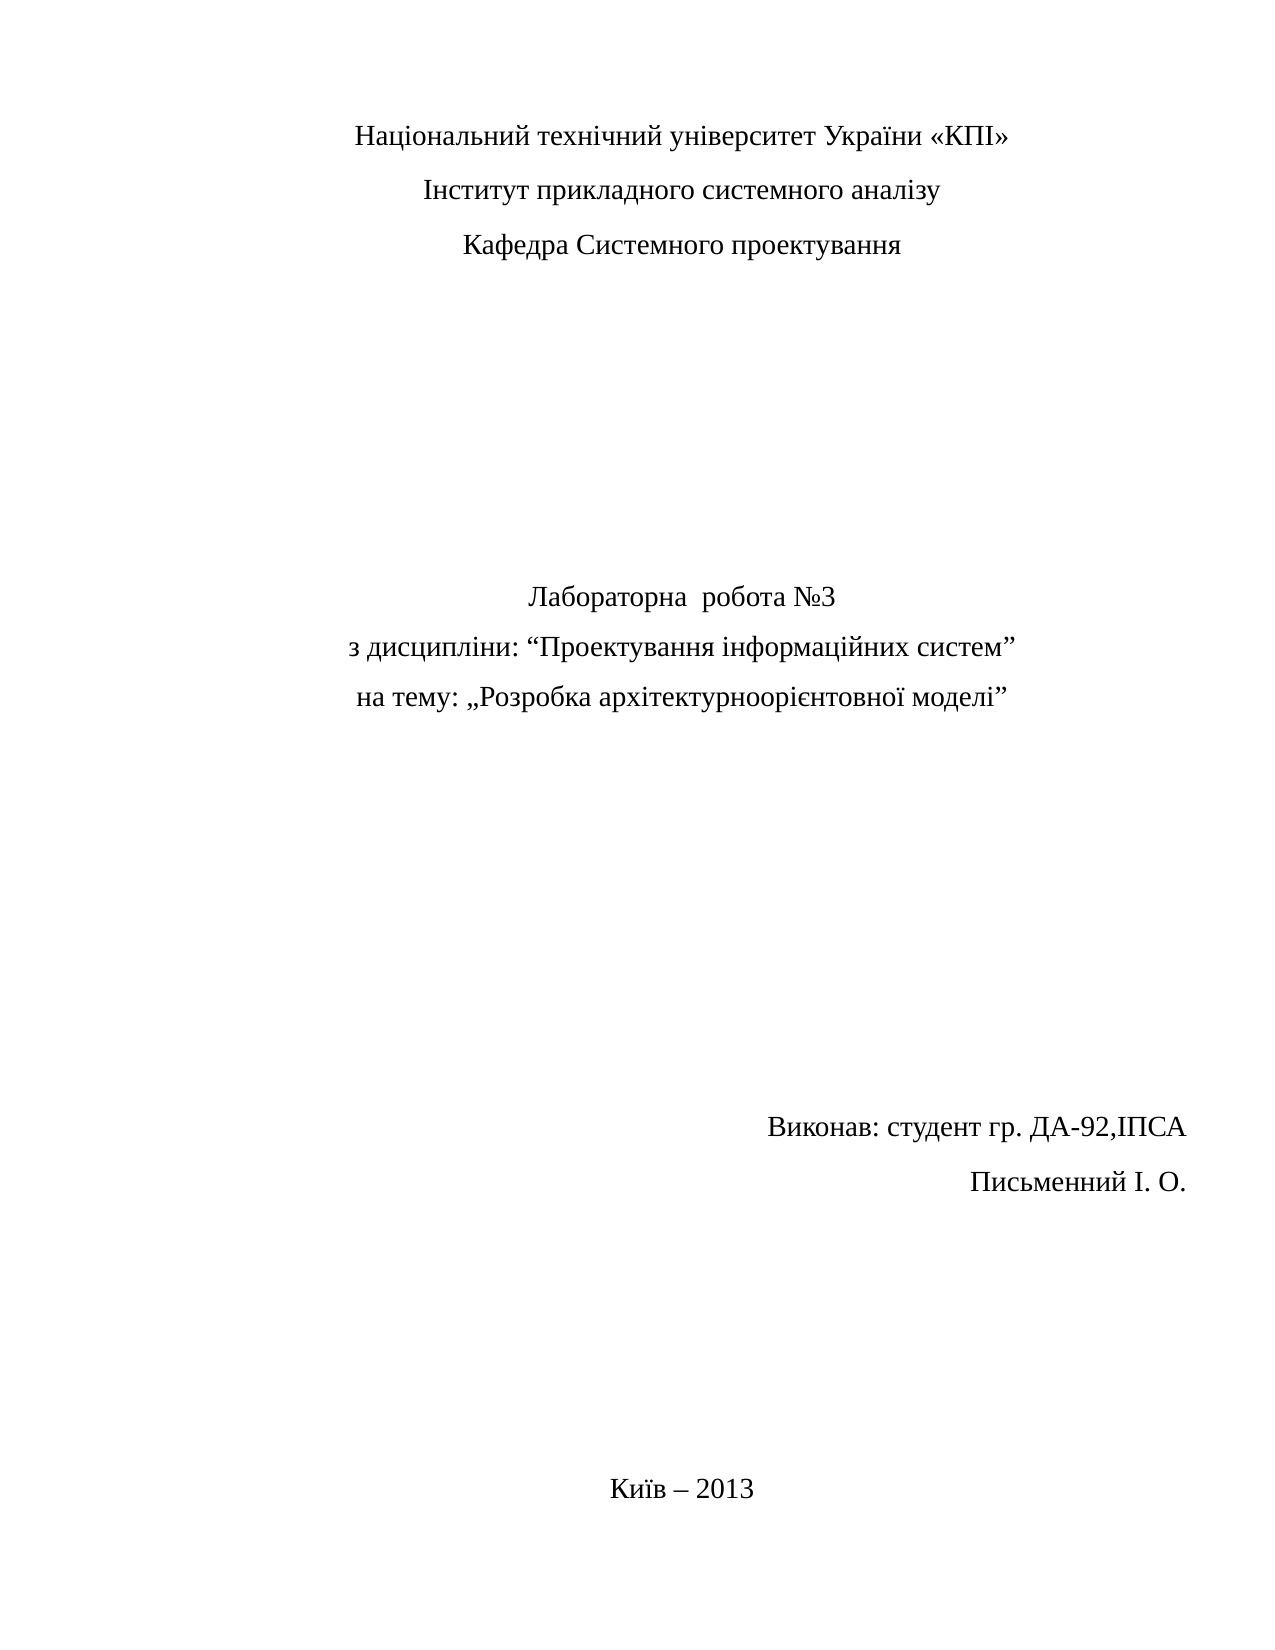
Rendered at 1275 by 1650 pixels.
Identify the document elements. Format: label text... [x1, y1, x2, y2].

text Лабораторна робота №3 [177, 579, 1186, 612]
text Кафедра Системного проектування [177, 227, 1186, 260]
text на тему: „Розробка архітектурноорієнтовної моделі” [177, 679, 1186, 713]
text Національний технічний університет України «КПІ» [177, 118, 1186, 152]
text Письменний І. О. [177, 1164, 1186, 1197]
text з дисципліни: “Проектування інформаційних систем” [177, 629, 1186, 663]
text Виконав: студент гр. ДА-92,ІПСА [177, 1109, 1186, 1143]
text Київ – 2013 [177, 1471, 1186, 1504]
text Інститут прикладного системного аналізу [177, 172, 1186, 206]
